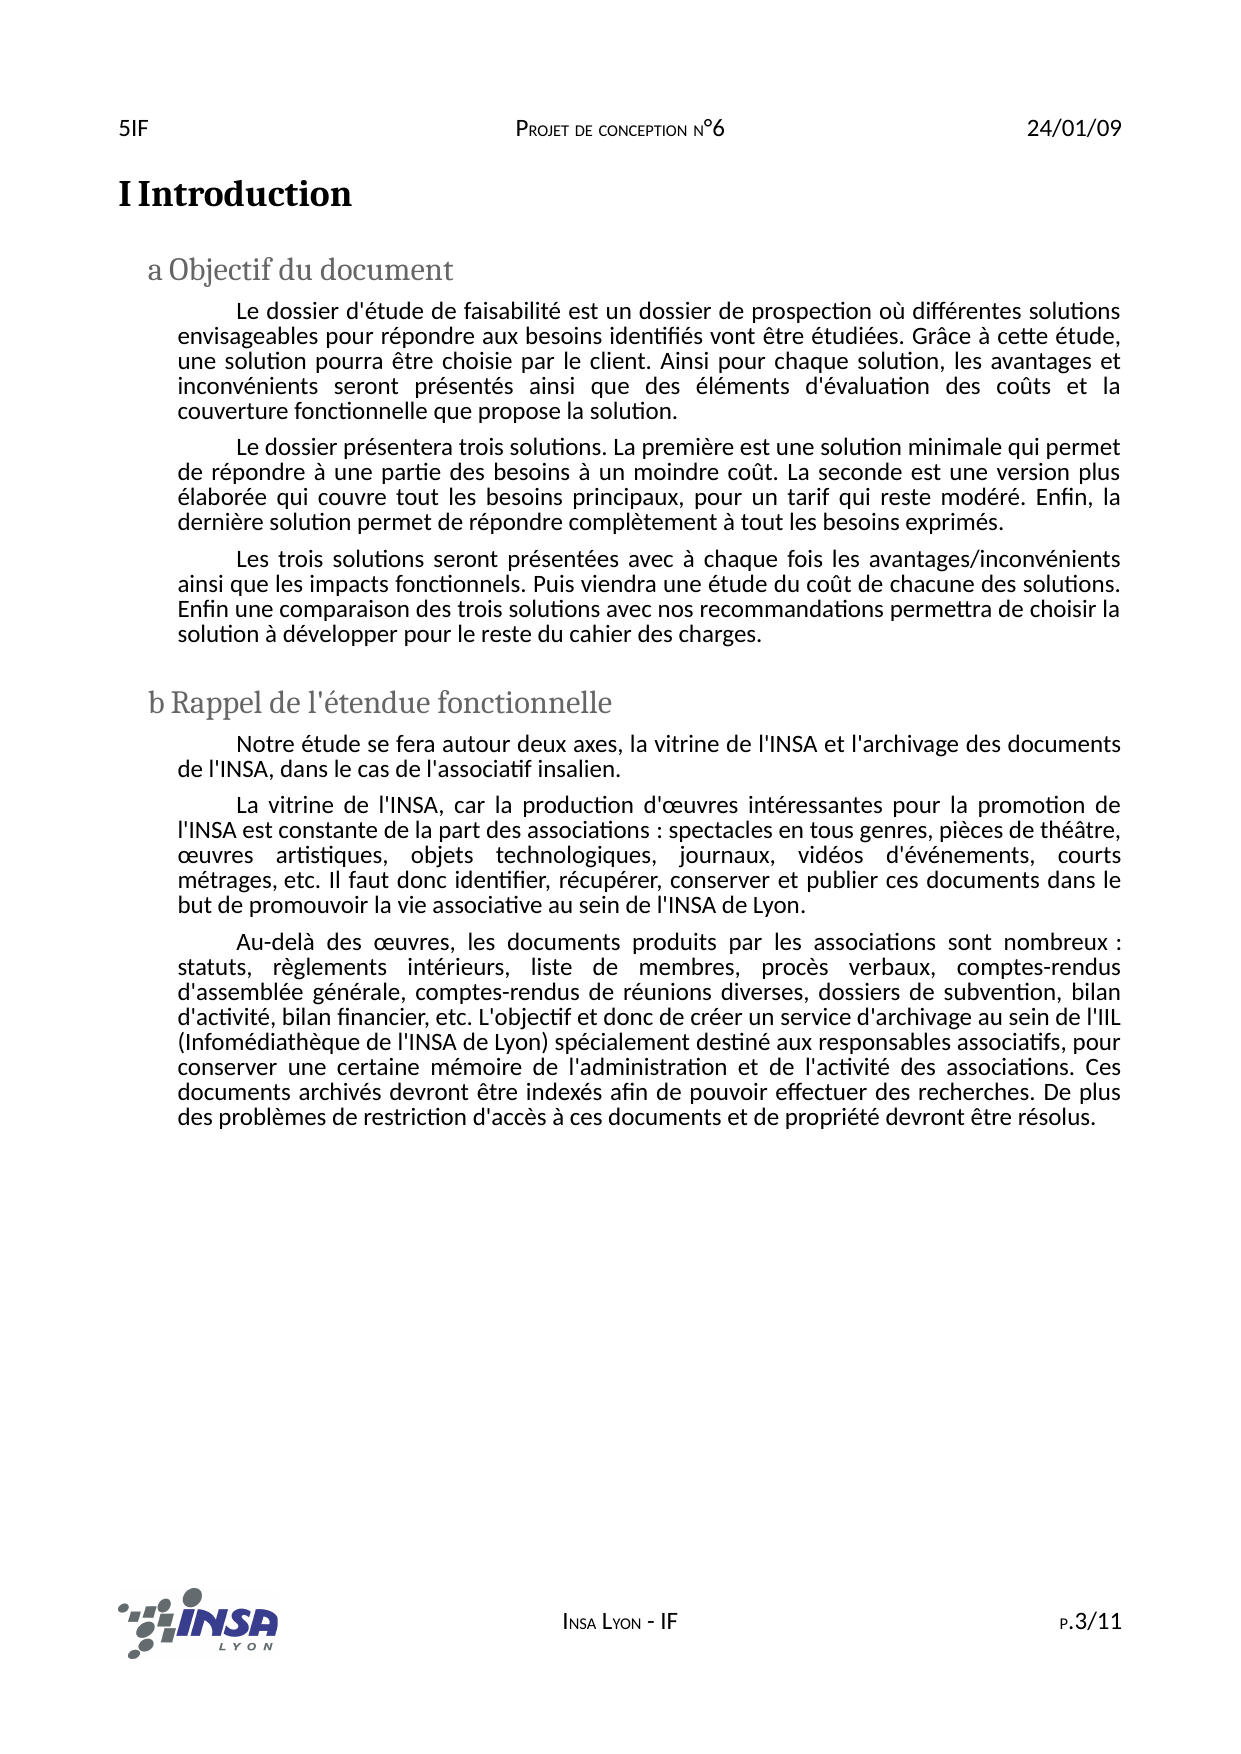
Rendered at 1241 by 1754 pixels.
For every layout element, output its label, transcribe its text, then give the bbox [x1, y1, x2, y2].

subtitle Introduction [118, 173, 1122, 216]
text Notre étude se fera autour deux axes, la vitrine de l'INSA et l'archivage des documents de l'INSA, dans le cas de l'associatif insalien. [177, 733, 1122, 783]
text Les trois solutions seront présentées avec à chaque fois les avantages/inconvénients ainsi que les impacts fonctionnels. Puis viendra une étude du coût de chacune des solutions. Enfin une comparaison des trois solutions avec nos recommandations permettra de choisir la solution à développer pour le reste du cahier des charges. [177, 549, 1122, 649]
subtitle Rappel de l'étendue fonctionnelle [118, 684, 1122, 722]
subtitle Objectif du document [118, 251, 1122, 288]
text Au-delà des œuvres, les documents produits par les associations sont nombreux : statuts, règlements intérieurs, liste de membres, procès verbaux, comptes-rendus d'assemblée générale, comptes-rendus de réunions diverses, dossiers de subvention, bilan d'activité, bilan financier, etc. L'objectif et donc de créer un service d'archivage au sein de l'IIL (Infomédiathèque de l'INSA de Lyon) spécialement destiné aux responsables associatifs, pour conserver une certaine mémoire de l'administration et de l'activité des associations. Ces documents archivés devront être indexés afin de pouvoir effectuer des recherches. De plus des problèmes de restriction d'accès à ces documents et de propriété devront être résolus. [177, 932, 1122, 1132]
text Le dossier présentera trois solutions. La première est une solution minimale qui permet de répondre à une partie des besoins à un moindre coût. La seconde est une version plus élaborée qui couvre tout les besoins principaux, pour un tarif qui reste modéré. Enfin, la dernière solution permet de répondre complètement à tout les besoins exprimés. [177, 437, 1122, 537]
picture [118, 1588, 278, 1659]
text La vitrine de l'INSA, car la production d'œuvres intéressantes pour la promotion de l'INSA est constante de la part des associations : spectacles en tous genres, pièces de théâtre, œuvres artistiques, objets technologiques, journaux, vidéos d'événements, courts métrages, etc. Il faut donc identifier, récupérer, conserver et publier ces documents dans le but de promouvoir la vie associative au sein de l'INSA de Lyon. [177, 795, 1122, 920]
text Le dossier d'étude de faisabilité est un dossier de prospection où différentes solutions envisageables pour répondre aux besoins identifiés vont être étudiées. Grâce à cette étude, une solution pourra être choisie par le client. Ainsi pour chaque solution, les avantages et inconvénients seront présentés ainsi que des éléments d'évaluation des coûts et la couverture fonctionnelle que propose la solution. [177, 300, 1122, 425]
